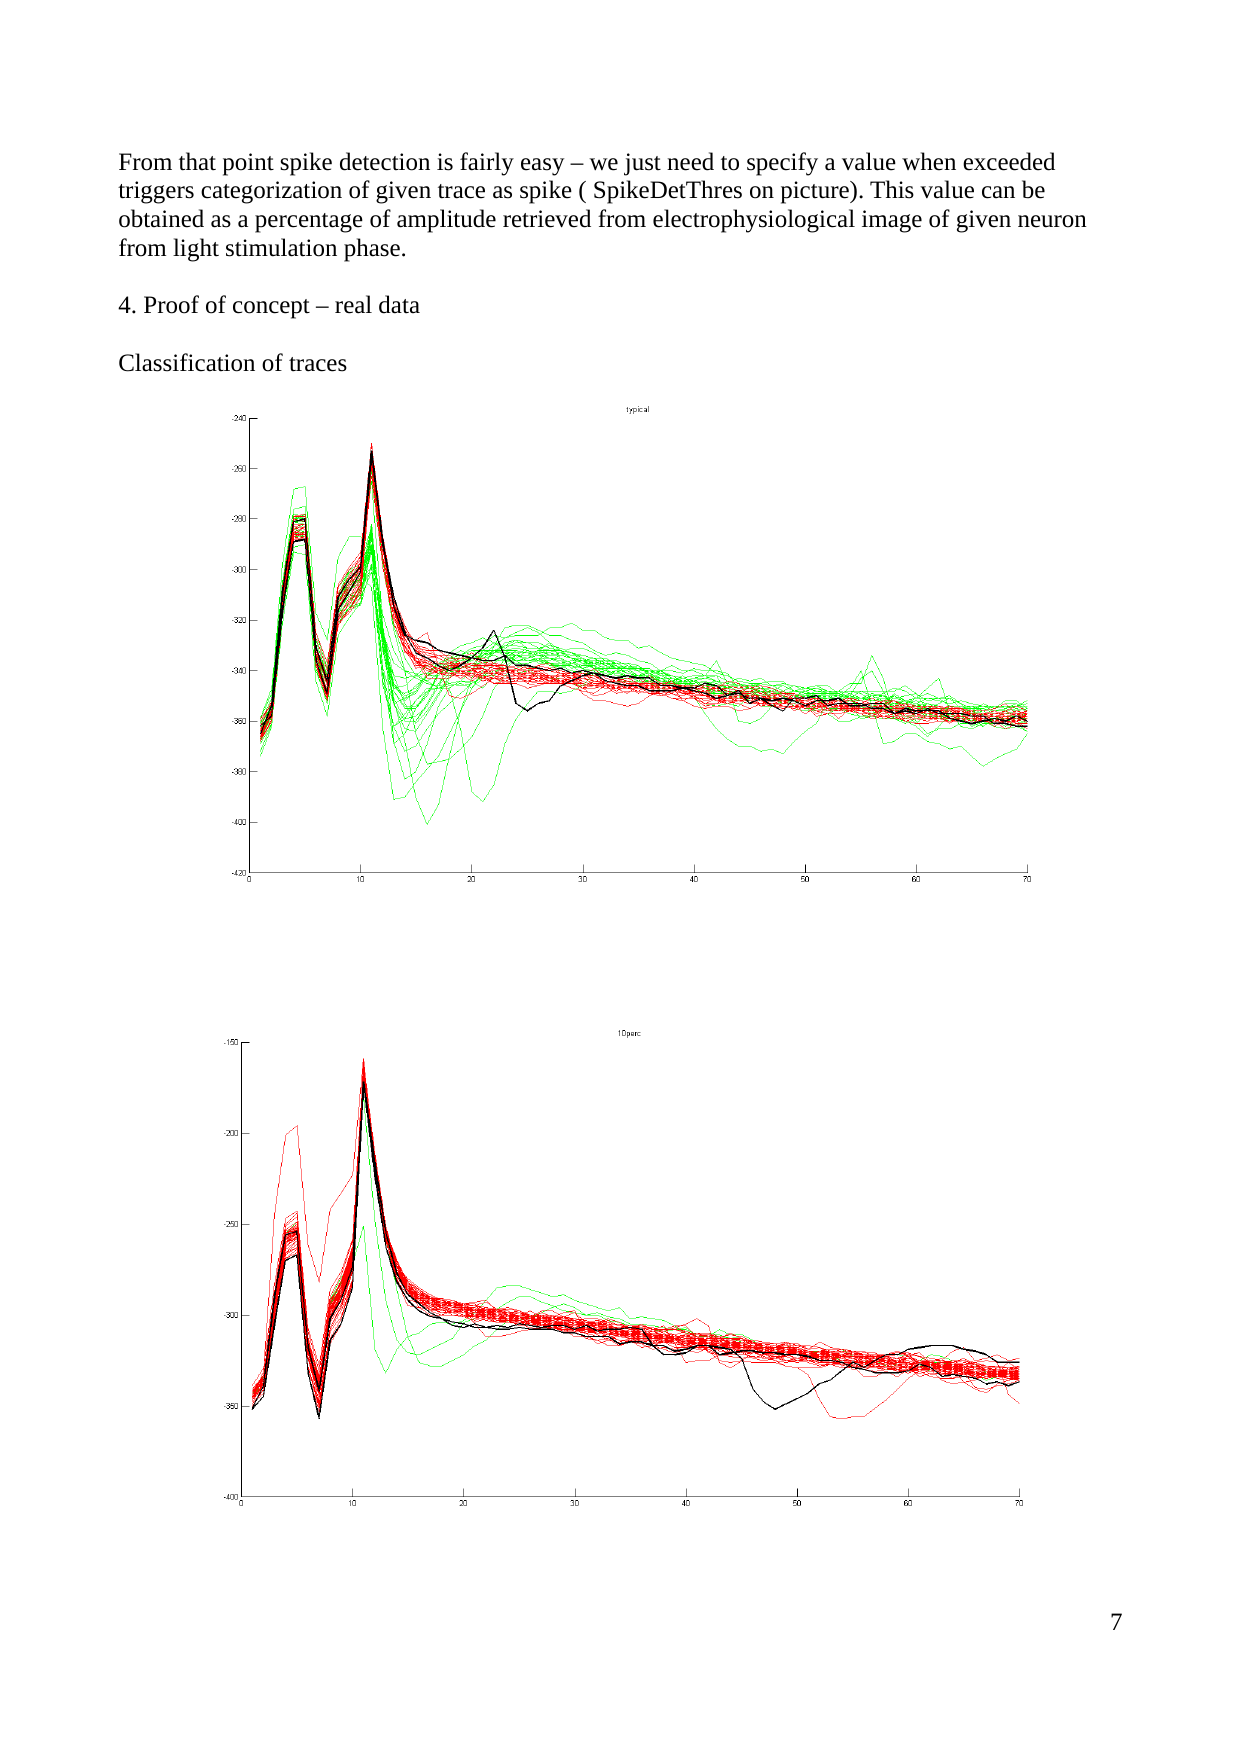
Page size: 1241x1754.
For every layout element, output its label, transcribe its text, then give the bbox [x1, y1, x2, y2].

picture [118, 376, 1123, 934]
text 4. Proof of concept – real data [118, 291, 1122, 319]
text Classification of traces [118, 348, 1122, 376]
text From that point spike detection is fairly easy – we just need to specify a value when exceeded triggers categorization of given trace as spike ( SpikeDetThres on picture). This value can be obtained as a percentage of amplitude retrieved from electrophysiological image of given neuron from light stimulation phase. [118, 147, 1122, 262]
picture [110, 1000, 1115, 1558]
